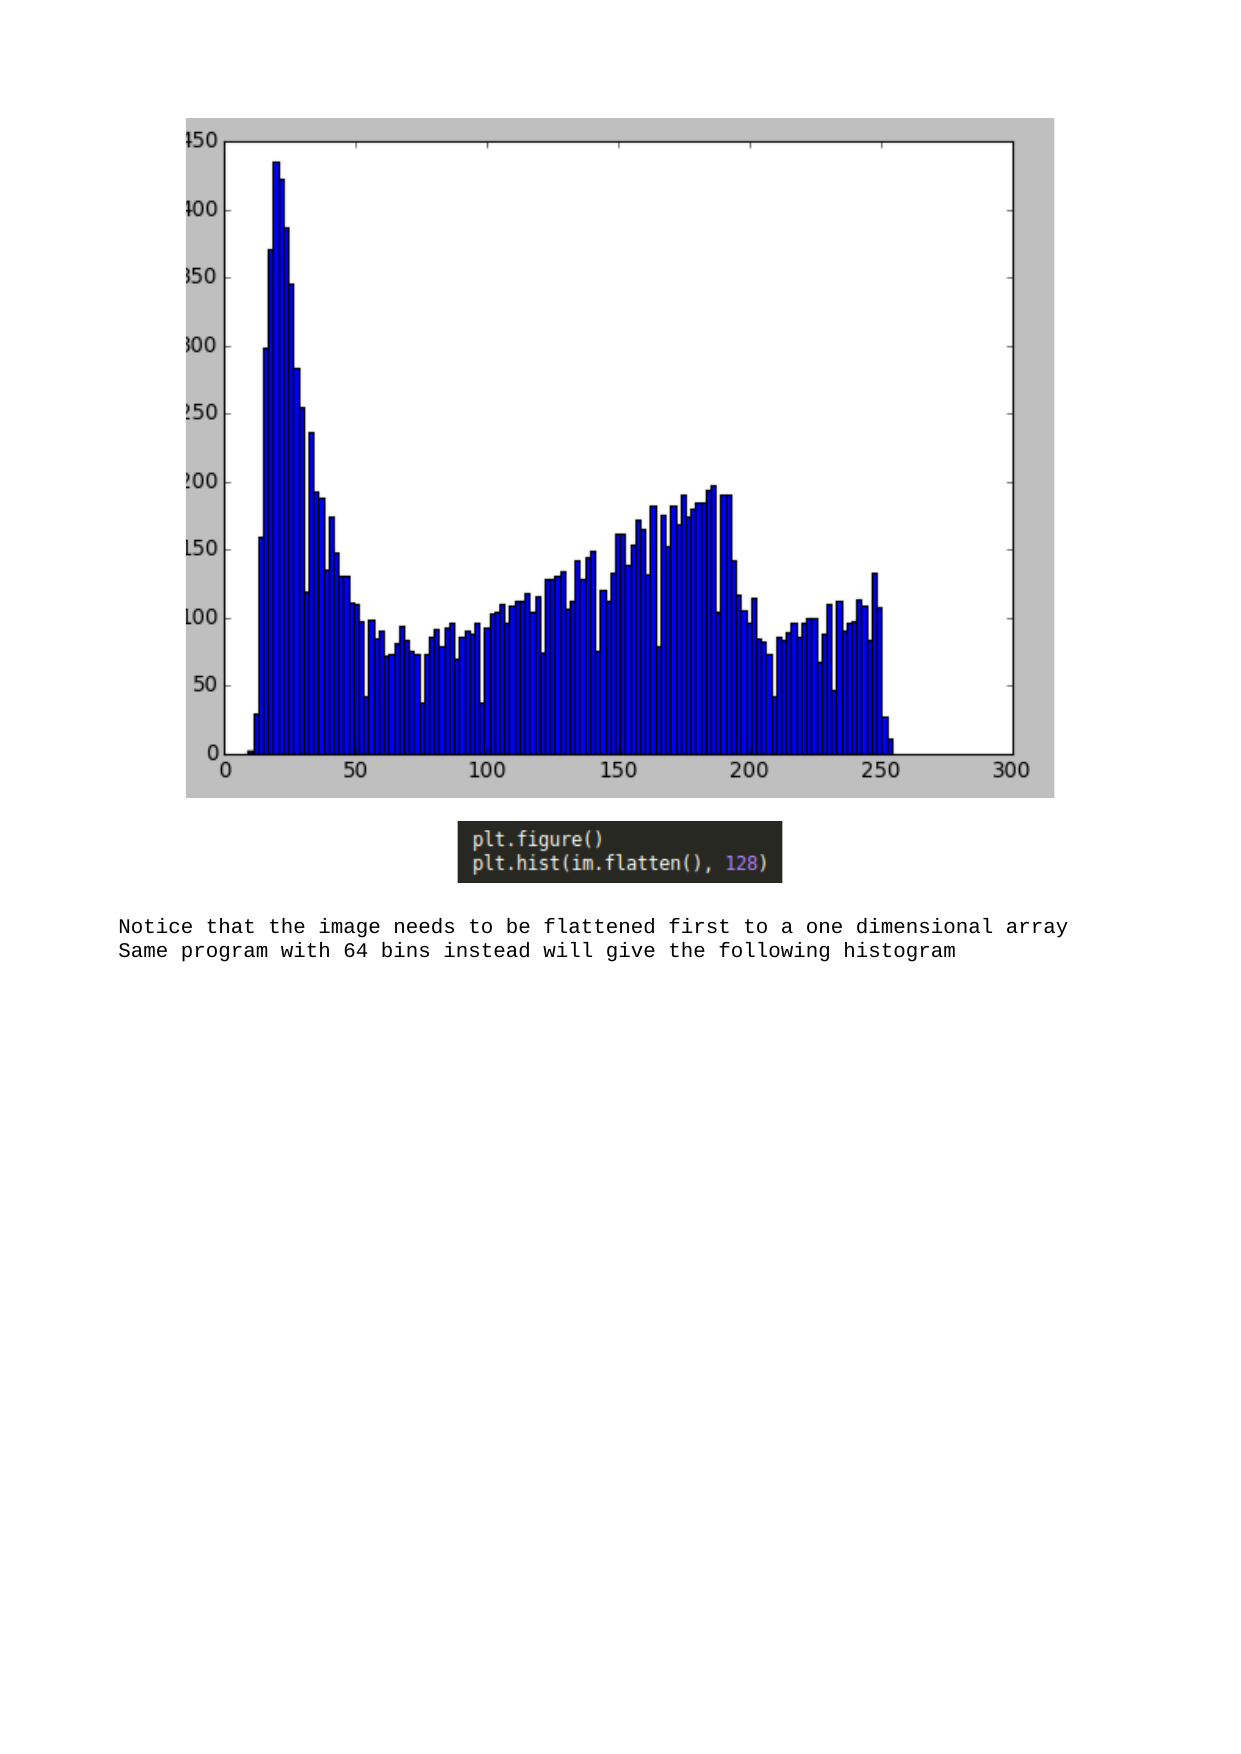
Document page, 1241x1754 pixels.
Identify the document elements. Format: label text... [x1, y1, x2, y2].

text Same program with 64 bins instead will give the following histogram [118, 940, 1122, 963]
text Notice that the image needs to be flattened first to a one dimensional array [118, 916, 1122, 940]
picture [185, 118, 1055, 798]
picture [457, 821, 783, 883]
